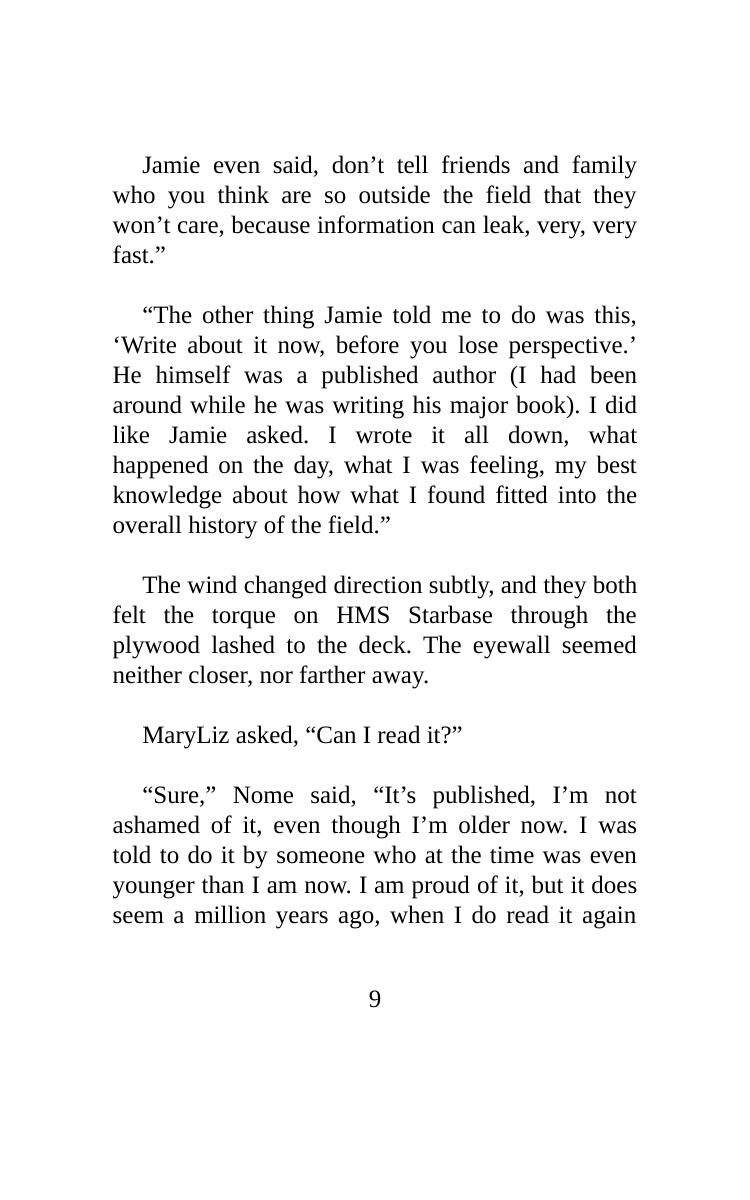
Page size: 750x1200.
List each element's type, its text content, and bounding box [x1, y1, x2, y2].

text “The other thing Jamie told me to do was this, ‘Write about it now, before you lose perspective.’ He himself was a published author (I had been around while he was writing his major book). I did like Jamie asked. I wrote it all down, what happened on the day, what I was feeling, my best knowledge about how what I found fitted into the overall history of the field.” [112, 300, 637, 540]
text MaryLiz asked, “Can I read it?” [112, 720, 637, 750]
text Jamie even said, don’t tell friends and family who you think are so outside the field that they won’t care, because information can leak, very, very fast.” [112, 150, 637, 270]
text “Sure,” Nome said, “It’s published, I’m not ashamed of it, even though I’m older now. I was told to do it by someone who at the time was even younger than I am now. I am proud of it, but it does seem a million years ago, when I do read it again [112, 780, 637, 930]
text The wind changed direction subtly, and they both felt the torque on HMS Starbase through the plywood lashed to the deck. The eyewall seemed neither closer, nor farther away. [112, 570, 637, 690]
